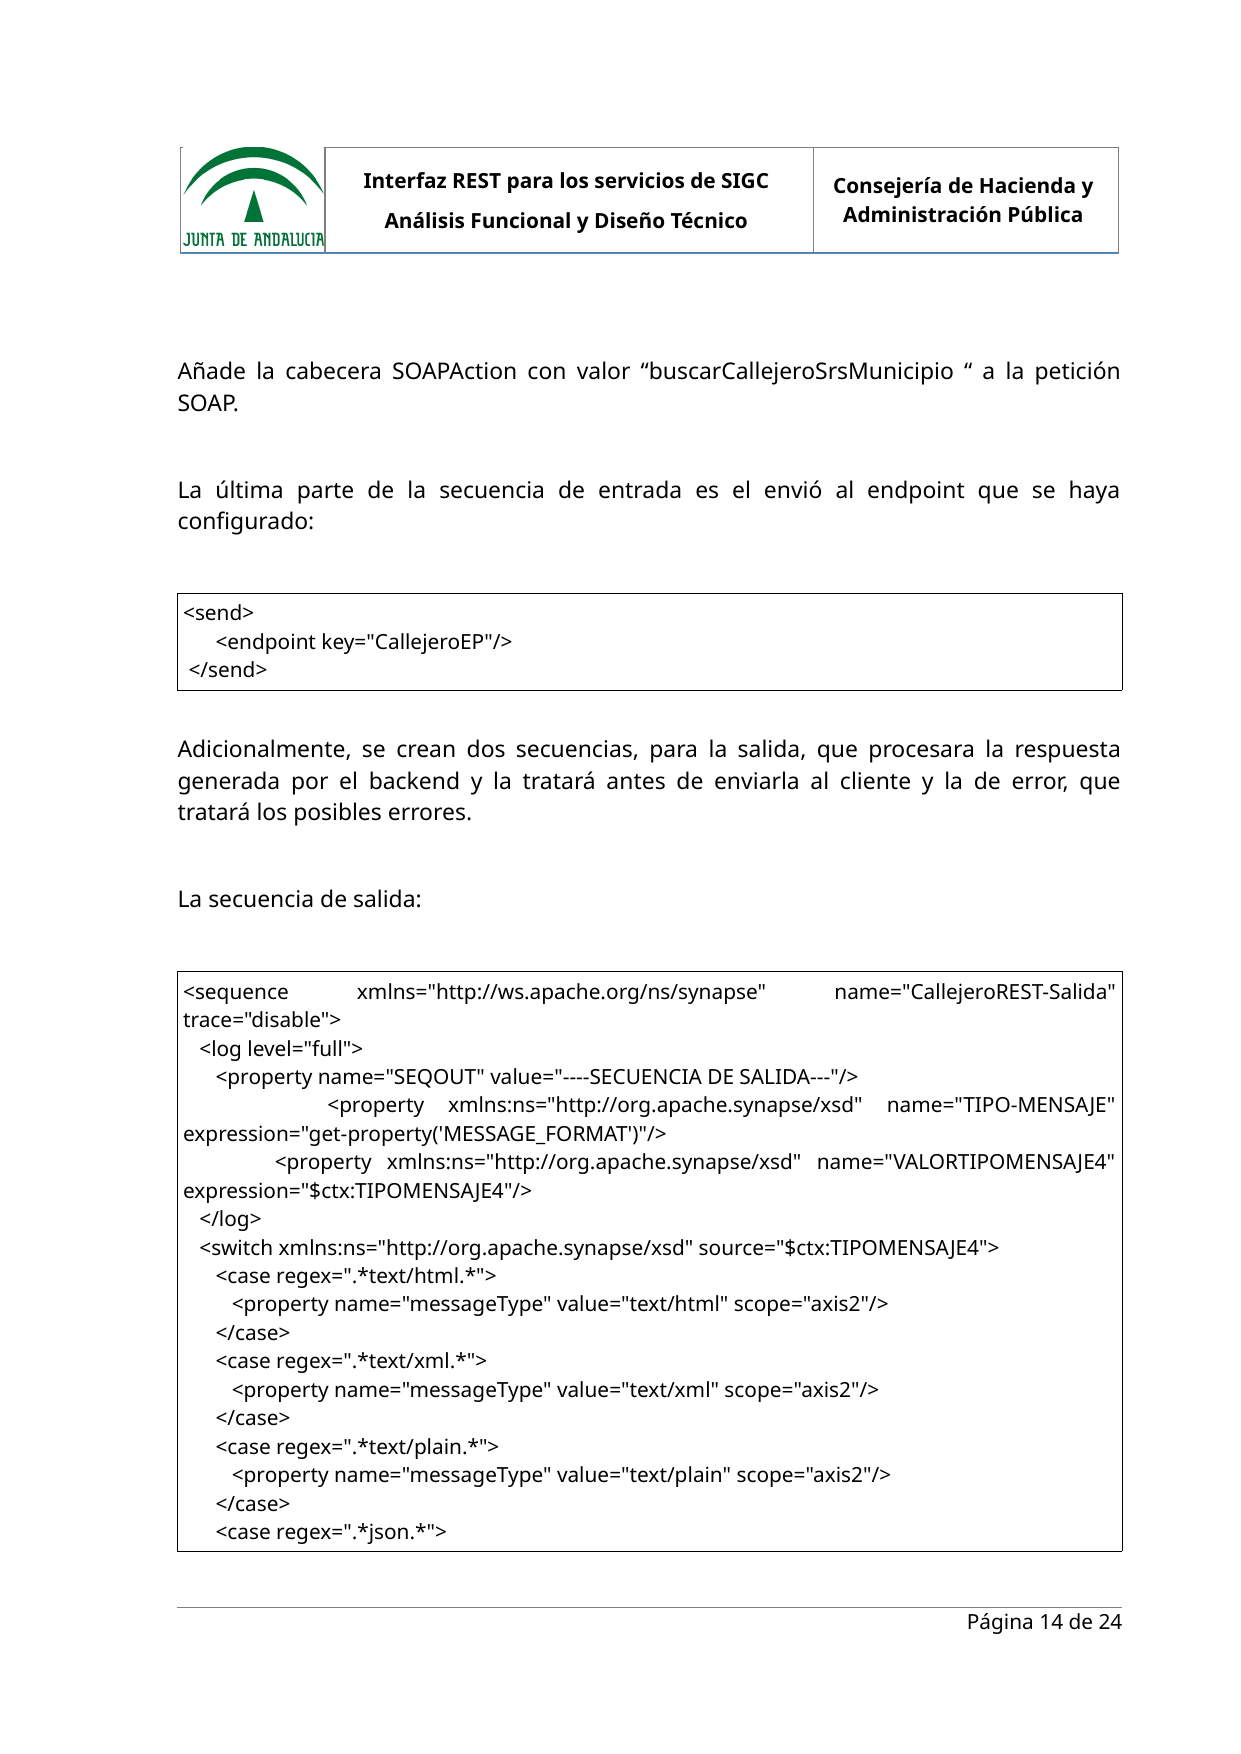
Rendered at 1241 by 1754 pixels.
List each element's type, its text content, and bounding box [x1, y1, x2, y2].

text Añade la cabecera SOAPAction con valor “buscarCallejeroSrsMunicipio “ a la petición SOAP. [177, 355, 1122, 418]
picture [183, 147, 324, 246]
text Adicionalmente, se crean dos secuencias, para la salida, que procesara la respuesta generada por el backend y la tratará antes de enviarla al cliente y la de error, que tratará los posibles errores. [177, 733, 1122, 827]
text La última parte de la secuencia de entrada es el envió al endpoint que se haya configurado: [177, 474, 1122, 536]
text La secuencia de salida: [177, 883, 1122, 915]
table_header <sequence xmlns="http://ws.apache.org/ns/synapse" name="CallejeroREST-Salida" trace="disable"> <log level="full"> <property name="SEQOUT" value="----SECUENCIA DE SALIDA---"/> <property xmlns:ns="http://org.apache.synapse/xsd" name="TIPO-MENSAJE" expression="get-property('MESSAGE_FORMAT')"/> <property xmlns:ns="http://org.apache.synapse/xsd" name="VALORTIPOMENSAJE4" expression="$ctx:TIPOMENSAJE4"/> </log> <switch xmlns:ns="http://org.apache.synapse/xsd" source="$ctx:TIPOMENSAJE4"> <case regex=".*text/html.*"> <property name="messageType" value="text/html" scope="axis2"/> </case> <case regex=".*text/xml.*"> <property name="messageType" value="text/xml" scope="axis2"/> </case> <case regex=".*text/plain.*"> <property name="messageType" value="text/plain" scope="axis2"/> </case> <case regex=".*json.*"> [178, 972, 1122, 1551]
table_header <send> <endpoint key="CallejeroEP"/> </send> [178, 594, 1122, 689]
